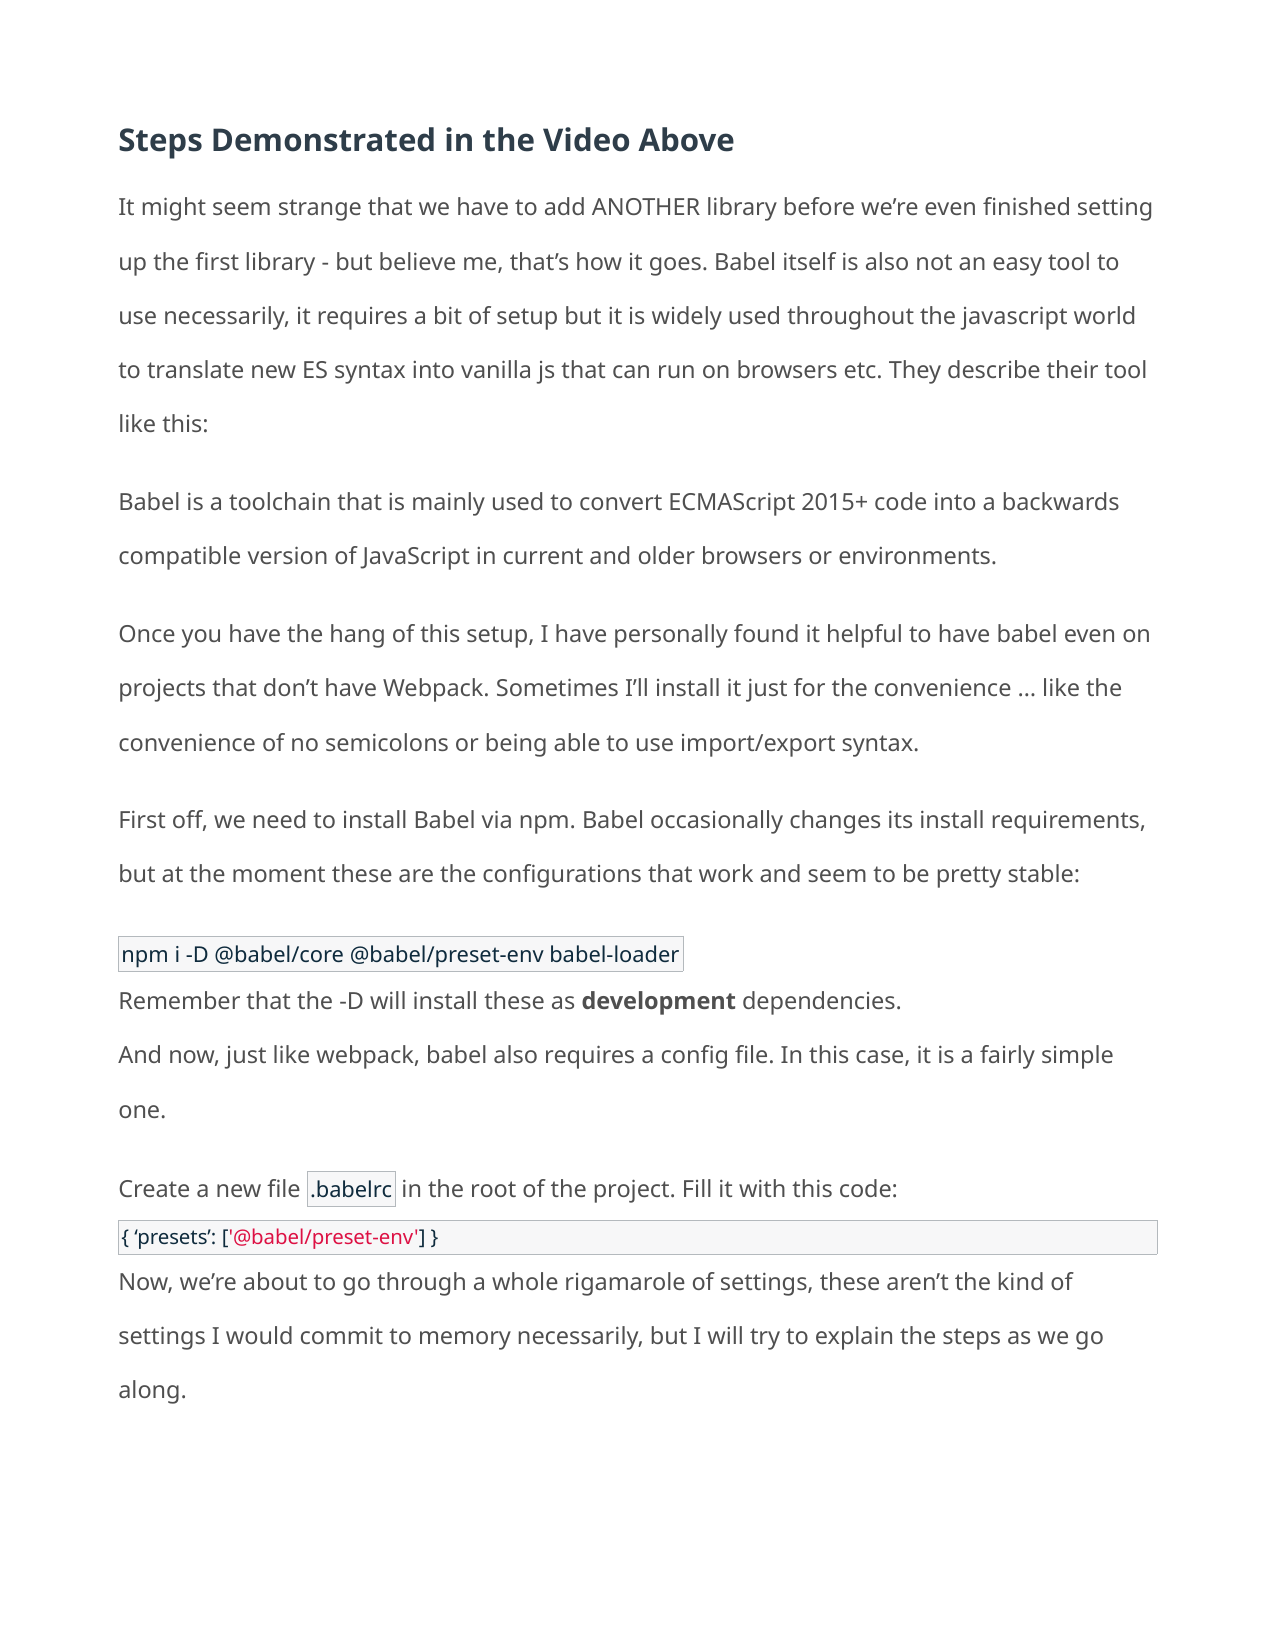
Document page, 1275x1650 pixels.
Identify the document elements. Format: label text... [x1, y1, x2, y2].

text It might seem strange that we have to add ANOTHER library before we’re even finished setting up the first library - but believe me, that’s how it goes. Babel itself is also not an easy tool to use necessarily, it requires a bit of setup but it is widely used throughout the javascript world to translate new ES syntax into vanilla js that can run on browsers etc. They describe their tool like this: [118, 191, 1157, 439]
text Now, we’re about to go through a whole rigamarole of settings, these aren’t the kind of settings I would commit to memory necessarily, but I will try to explain the steps as we go along. [118, 1265, 1157, 1406]
subtitle Steps Demonstrated in the Video Above [118, 118, 1157, 161]
text .babelrc [308, 1172, 395, 1206]
text { ‘presets’: ['@babel/preset-env'] } [119, 1221, 1157, 1254]
text Remember that the -D will install these as development dependencies. [118, 984, 1157, 1017]
text in the root of the project. Fill it with this code: [396, 1171, 1157, 1207]
text Babel is a toolchain that is mainly used to convert ECMAScript 2015+ code into a backwards compatible version of JavaScript in current and older browsers or environments. [118, 485, 1157, 572]
text Once you have the hang of this setup, I have personally found it helpful to have babel even on projects that don’t have Webpack. Sometimes I’ll install it just for the convenience … like the convenience of no semicolons or being able to use import/export syntax. [118, 617, 1157, 758]
text First off, we need to install Babel via npm. Babel occasionally changes its install requirements, but at the moment these are the configurations that work and seem to be pretty stable: [118, 803, 1157, 890]
text [684, 936, 1157, 971]
text Create a new file [118, 1171, 307, 1207]
text And now, just like webpack, babel also requires a config file. In this case, it is a fairly simple one. [118, 1039, 1157, 1125]
text npm i -D @babel/core @babel/preset-env babel-loader [119, 937, 683, 971]
